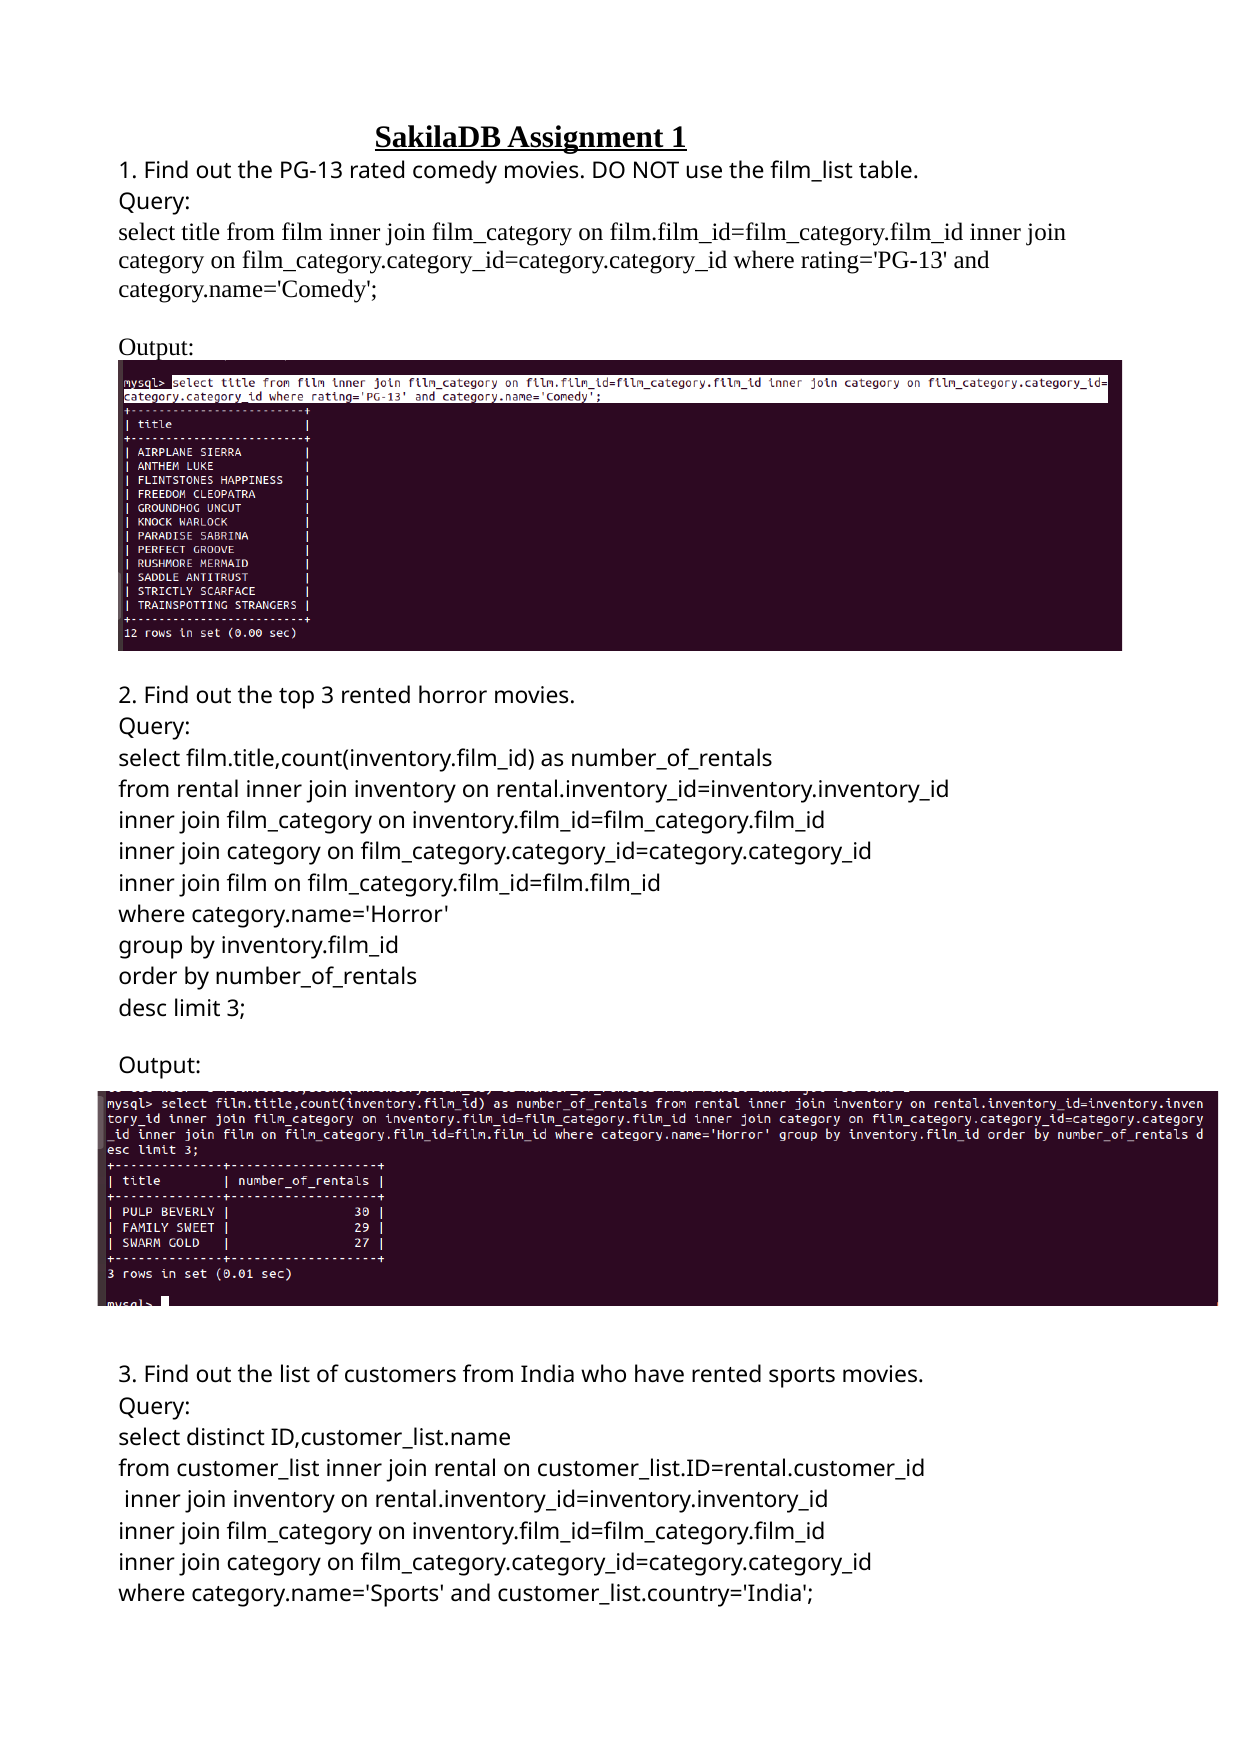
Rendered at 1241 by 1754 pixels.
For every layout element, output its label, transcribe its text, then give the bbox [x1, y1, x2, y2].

text Query: [118, 185, 1122, 217]
text inner join category on film_category.category_id=category.category_id [118, 1546, 1122, 1577]
text from customer_list inner join rental on customer_list.ID=rental.customer_id [118, 1452, 1122, 1483]
text SakilaDB Assignment 1 [118, 118, 1122, 154]
text from rental inner join inventory on rental.inventory_id=inventory.inventory_id [118, 773, 1122, 804]
text desc limit 3; [118, 992, 1122, 1023]
text where category.name='Horror' [118, 898, 1122, 929]
text inner join inventory on rental.inventory_id=inventory.inventory_id [118, 1483, 1122, 1514]
text 1. Find out the PG-13 rated comedy movies. DO NOT use the film_list table. [118, 154, 1122, 185]
text inner join film_category on inventory.film_id=film_category.film_id [118, 1514, 1122, 1546]
picture [118, 360, 1123, 651]
text 2. Find out the top 3 rented horror movies. [118, 679, 1122, 710]
text group by inventory.film_id [118, 929, 1122, 960]
text where category.name='Sports' and customer_list.country='India'; [118, 1577, 1122, 1608]
text Output: [118, 332, 1122, 360]
text inner join film on film_category.film_id=film.film_id [118, 867, 1122, 898]
text select distinct ID,customer_list.name [118, 1421, 1122, 1452]
text Query: [118, 1389, 1122, 1421]
text Query: [118, 710, 1122, 742]
text Output: [118, 1049, 1122, 1080]
text 3. Find out the list of customers from India who have rented sports movies. [118, 1358, 1122, 1389]
text select title from film inner join film_category on film.film_id=film_category.film_id inner join category on film_category.category_id=category.category_id where rating='PG-13' and category.name='Comedy'; [118, 217, 1122, 303]
text select film.title,count(inventory.film_id) as number_of_rentals [118, 742, 1122, 773]
text inner join category on film_category.category_id=category.category_id [118, 835, 1122, 867]
text order by number_of_rentals [118, 960, 1122, 992]
picture [97, 1091, 1219, 1306]
text inner join film_category on inventory.film_id=film_category.film_id [118, 804, 1122, 835]
